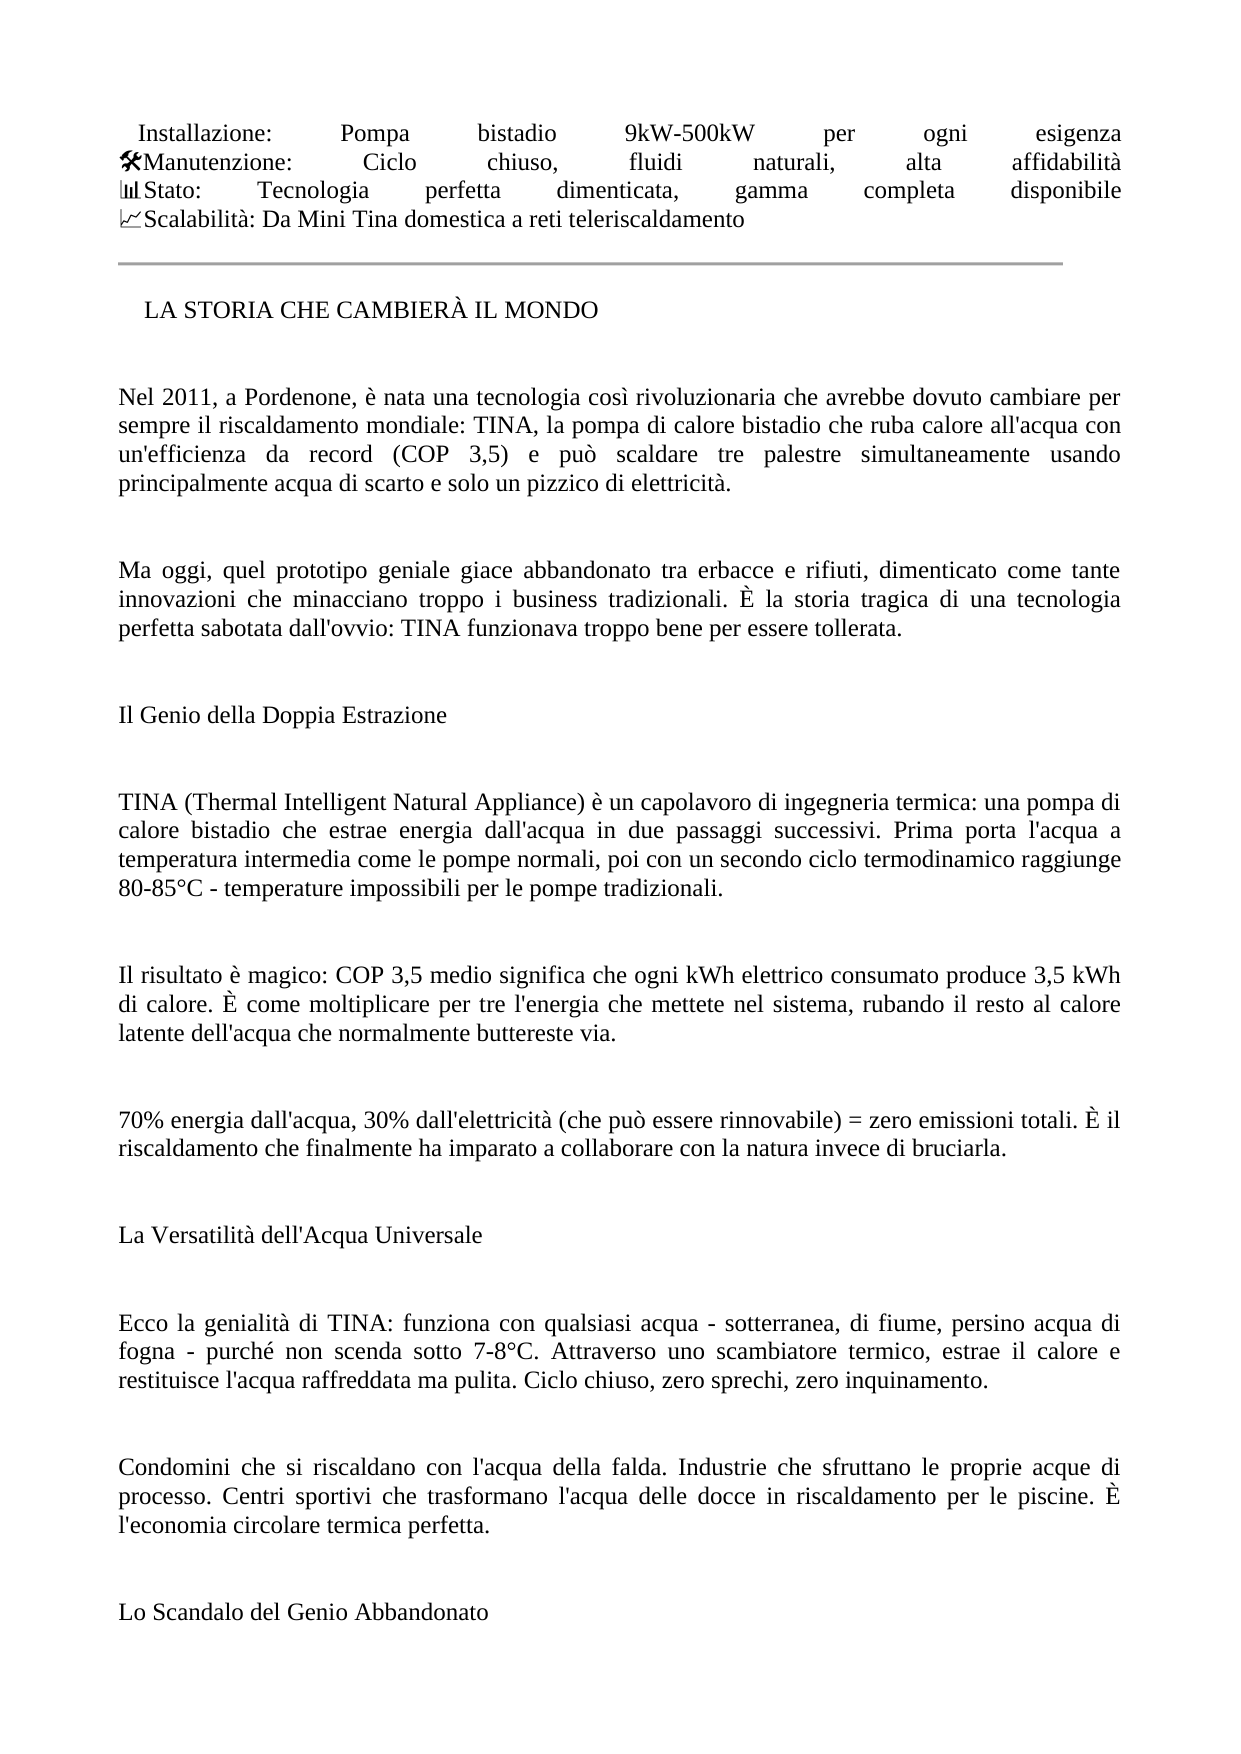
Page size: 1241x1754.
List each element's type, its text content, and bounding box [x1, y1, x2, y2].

text 70% energia dall'acqua, 30% dall'elettricità (che può essere rinnovabile) = zero emissioni totali. È il riscaldamento che finalmente ha imparato a collaborare con la natura invece di bruciarla. [118, 1105, 1122, 1162]
text Ma oggi, quel prototipo geniale giace abbandonato tra erbacce e rifiuti, dimenticato come tante innovazioni che minacciano troppo i business tradizionali. È la storia tragica di una tecnologia perfetta sabotata dall'ovvio: TINA funzionava troppo bene per essere tollerata. [118, 555, 1122, 641]
text Il risultato è magico: COP 3,5 medio significa che ogni kWh elettrico consumato produce 3,5 kWh di calore. È come moltiplicare per tre l'energia che mettete nel sistema, rubando il resto al calore latente dell'acqua che normalmente buttereste via. [118, 960, 1122, 1046]
subtitle Il Genio della Doppia Estrazione [118, 700, 1122, 728]
text 🔧Installazione: Pompa bistadio 9kW-500kW per ogni esigenza 🛠️Manutenzione: Ciclo chiuso, fluidi naturali, alta affidabilità 📊Stato: Tecnologia perfetta dimenticata, gamma completa disponibile 📈Scalabilità: Da Mini Tina domestica a reti teleriscaldamento [118, 118, 1122, 233]
subtitle Lo Scandalo del Genio Abbandonato [118, 1597, 1122, 1626]
subtitle 📖 LA STORIA CHE CAMBIERÀ IL MONDO [118, 295, 1122, 323]
text TINA (Thermal Intelligent Natural Appliance) è un capolavoro di ingegneria termica: una pompa di calore bistadio che estrae energia dall'acqua in due passaggi successivi. Prima porta l'acqua a temperatura intermedia come le pompe normali, poi con un secondo ciclo termodinamico raggiunge 80-85°C - temperature impossibili per le pompe tradizionali. [118, 787, 1122, 902]
text Condomini che si riscaldano con l'acqua della falda. Industrie che sfruttano le proprie acque di processo. Centri sportivi che trasformano l'acqua delle docce in riscaldamento per le piscine. È l'economia circolare termica perfetta. [118, 1452, 1122, 1538]
text Nel 2011, a Pordenone, è nata una tecnologia così rivoluzionaria che avrebbe dovuto cambiare per sempre il riscaldamento mondiale: TINA, la pompa di calore bistadio che ruba calore all'acqua con un'efficienza da record (COP 3,5) e può scaldare tre palestre simultaneamente usando principalmente acqua di scarto e solo un pizzico di elettricità. [118, 382, 1122, 497]
subtitle La Versatilità dell'Acqua Universale [118, 1221, 1122, 1249]
text Ecco la genialità di TINA: funziona con qualsiasi acqua - sotterranea, di fiume, persino acqua di fogna - purché non scenda sotto 7-8°C. Attraverso uno scambiatore termico, estrae il calore e restituisce l'acqua raffreddata ma pulita. Ciclo chiuso, zero sprechi, zero inquinamento. [118, 1308, 1122, 1394]
